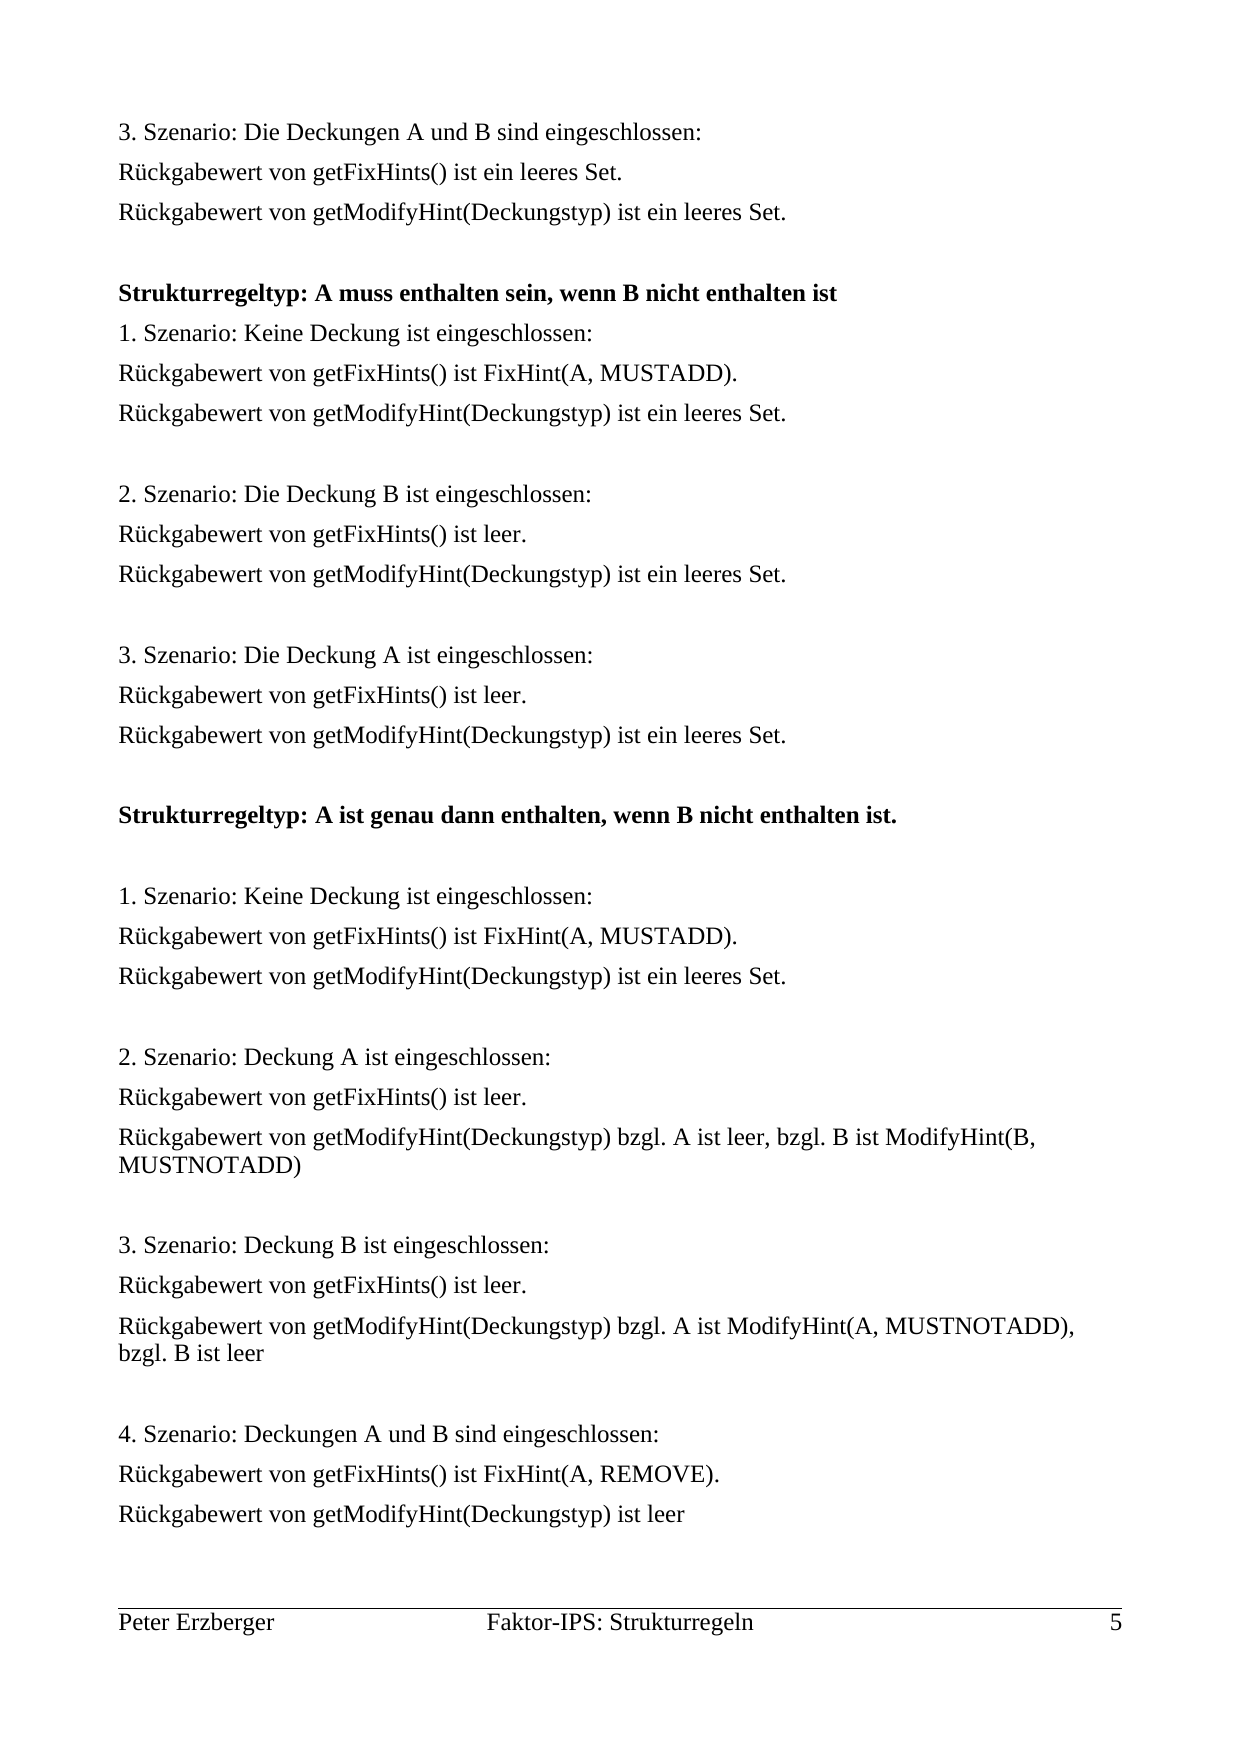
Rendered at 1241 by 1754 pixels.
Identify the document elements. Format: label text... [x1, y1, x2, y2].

text Rückgabewert von getModifyHint(Deckungstyp) ist ein leeres Set. [118, 399, 1122, 427]
text 2. Szenario: Deckung A ist eingeschlossen: [118, 1043, 1122, 1071]
text 3. Szenario: Die Deckung A ist eingeschlossen: [118, 641, 1122, 668]
text Rückgabewert von getModifyHint(Deckungstyp) ist leer [118, 1500, 1122, 1528]
text Rückgabewert von getFixHints() ist FixHint(A, MUSTADD). [118, 922, 1122, 950]
text 2. Szenario: Die Deckung B ist eingeschlossen: [118, 480, 1122, 508]
text Rückgabewert von getFixHints() ist ein leeres Set. [118, 158, 1122, 186]
text Rückgabewert von getFixHints() ist leer. [118, 1272, 1122, 1299]
text Strukturregeltyp: A muss enthalten sein, wenn B nicht enthalten ist [118, 279, 1122, 307]
text Rückgabewert von getFixHints() ist leer. [118, 520, 1122, 548]
text Strukturregeltyp: A ist genau dann enthalten, wenn B nicht enthalten ist. [118, 802, 1122, 829]
text Rückgabewert von getModifyHint(Deckungstyp) bzgl. A ist leer, bzgl. B ist ModifyHint(B, MUSTNOTADD) [118, 1123, 1122, 1179]
text 3. Szenario: Deckung B ist eingeschlossen: [118, 1231, 1122, 1259]
text 1. Szenario: Keine Deckung ist eingeschlossen: [118, 319, 1122, 347]
text Rückgabewert von getModifyHint(Deckungstyp) ist ein leeres Set. [118, 962, 1122, 990]
text 1. Szenario: Keine Deckung ist eingeschlossen: [118, 882, 1122, 910]
text Rückgabewert von getFixHints() ist FixHint(A, REMOVE). [118, 1460, 1122, 1488]
text Rückgabewert von getFixHints() ist FixHint(A, MUSTADD). [118, 359, 1122, 387]
text Rückgabewert von getModifyHint(Deckungstyp) ist ein leeres Set. [118, 721, 1122, 749]
text Rückgabewert von getModifyHint(Deckungstyp) bzgl. A ist ModifyHint(A, MUSTNOTADD), bzgl. B ist leer [118, 1312, 1122, 1367]
text Rückgabewert von getFixHints() ist leer. [118, 681, 1122, 709]
text Rückgabewert von getFixHints() ist leer. [118, 1083, 1122, 1111]
text Rückgabewert von getModifyHint(Deckungstyp) ist ein leeres Set. [118, 560, 1122, 588]
text 3. Szenario: Die Deckungen A und B sind eingeschlossen: [118, 118, 1122, 146]
text 4. Szenario: Deckungen A und B sind eingeschlossen: [118, 1420, 1122, 1448]
text Rückgabewert von getModifyHint(Deckungstyp) ist ein leeres Set. [118, 198, 1122, 226]
